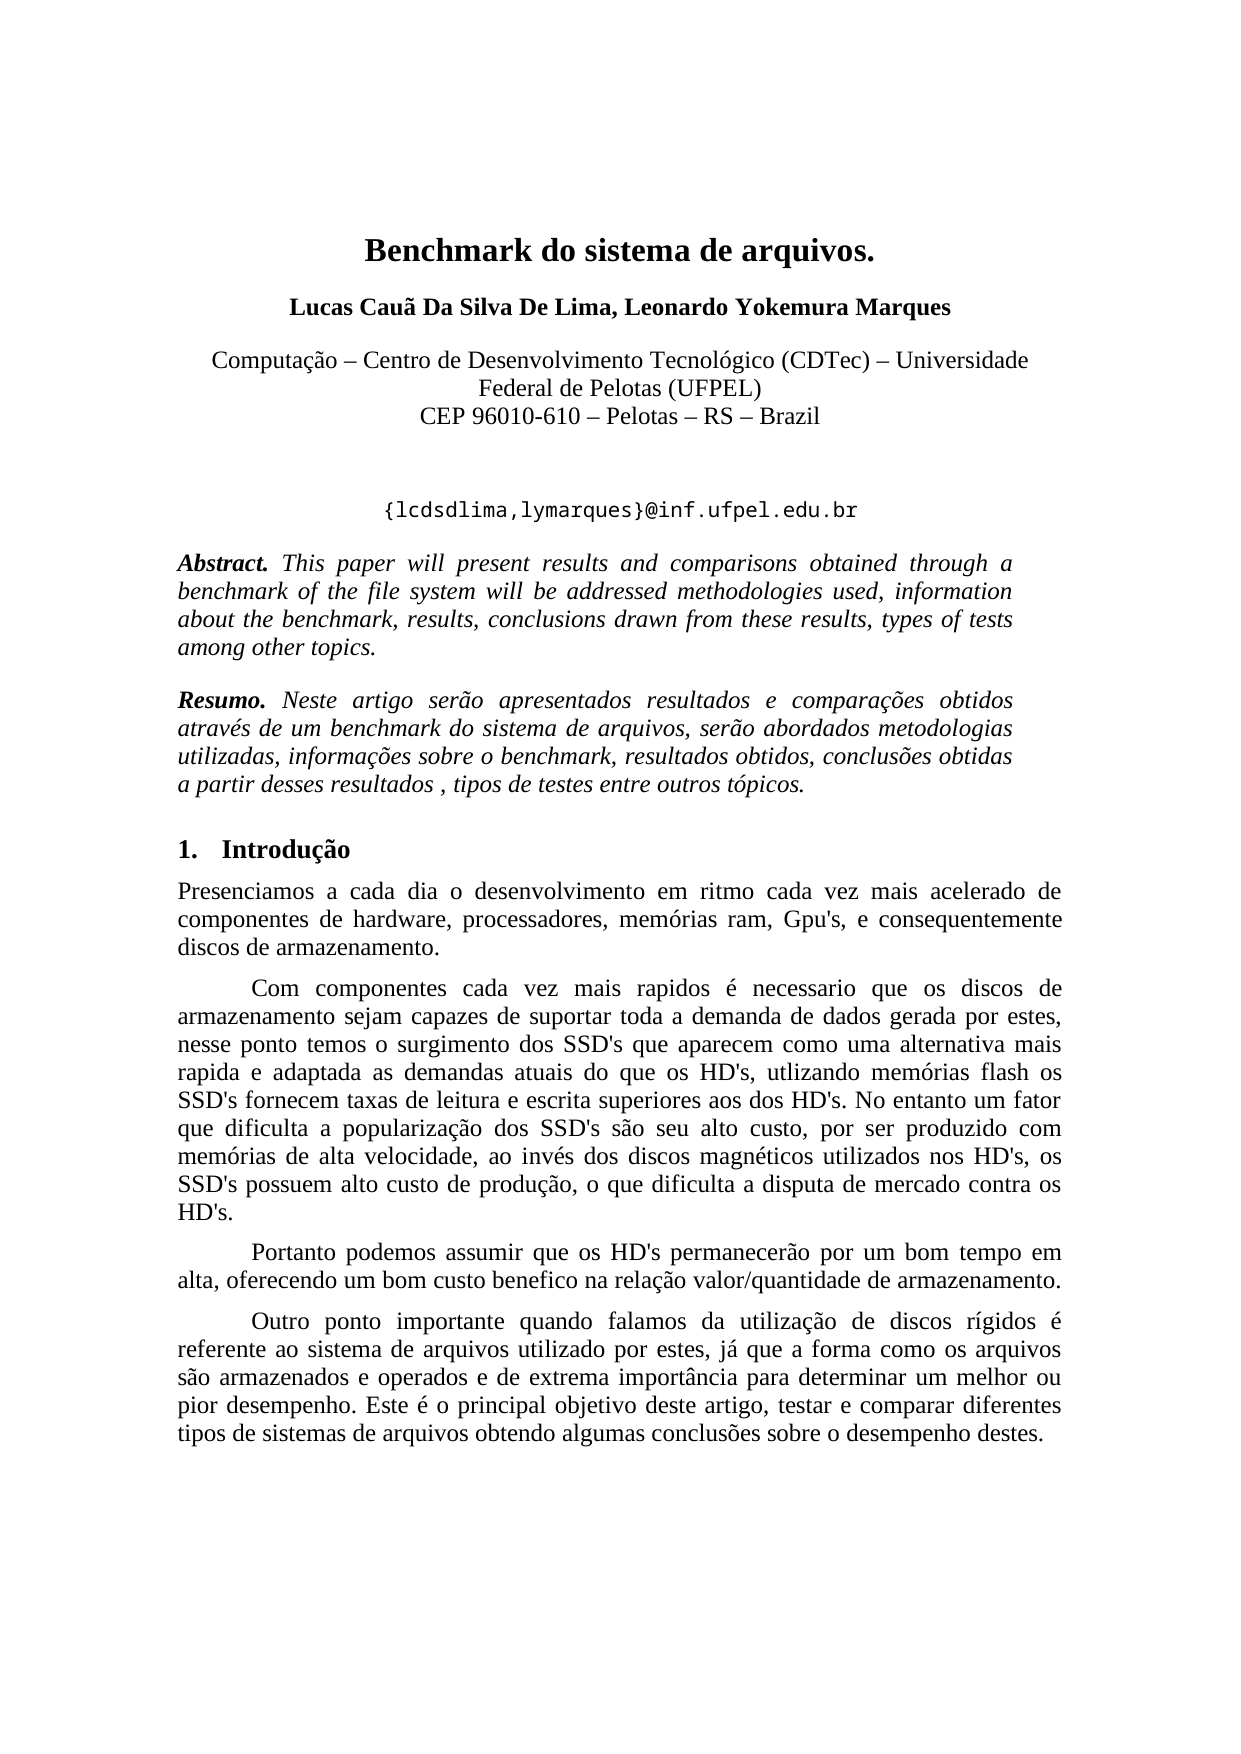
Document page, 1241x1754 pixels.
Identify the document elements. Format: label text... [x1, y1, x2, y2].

text Presenciamos a cada dia o desenvolvimento em ritmo cada vez mais acelerado de componentes de hardware, processadores, memórias ram, Gpu's, e consequentemente discos de armazenamento. [177, 877, 1063, 961]
title Benchmark do sistema de arquivos. [177, 231, 1063, 268]
text Outro ponto importante quando falamos da utilização de discos rígidos é referente ao sistema de arquivos utilizado por estes, já que a forma como os arquivos são armazenados e operados e de extrema importância para determinar um melhor ou pior desempenho. Este é o principal objetivo deste artigo, testar e comparar diferentes tipos de sistemas de arquivos obtendo algumas conclusões sobre o desempenho destes. [177, 1307, 1063, 1447]
text Computação – Centro de Desenvolvimento Tecnológico (CDTec) – Universidade Federal de Pelotas (UFPEL) [177, 346, 1063, 402]
text Lucas Cauã Da Silva De Lima, Leonardo Yokemura Marques [177, 293, 1063, 321]
text Portanto podemos assumir que os HD's permanecerão por um bom tempo em alta, oferecendo um bom custo benefico na relação valor/quantidade de armazenamento. [177, 1238, 1063, 1294]
text CEP 96010-610 – Pelotas – RS – Brazil [177, 402, 1063, 430]
text Resumo. Neste artigo serão apresentados resultados e comparações obtidos através de um benchmark do sistema de arquivos, serão abordados metodologias utilizadas, informações sobre o benchmark, resultados obtidos, conclusões obtidas a partir desses resultados , tipos de testes entre outros tópicos. [177, 686, 1016, 798]
title Introdução [177, 835, 1063, 865]
text Abstract. This paper will present results and comparisons obtained through a benchmark of the file system will be addressed methodologies used, information about the benchmark, results, conclusions drawn from these results, types of tests among other topics. [177, 549, 1016, 661]
text Com componentes cada vez mais rapidos é necessario que os discos de armazenamento sejam capazes de suportar toda a demanda de dados gerada por estes, nesse ponto temos o surgimento dos SSD's que aparecem como uma alternativa mais rapida e adaptada as demandas atuais do que os HD's, utlizando memórias flash os SSD's fornecem taxas de leitura e escrita superiores aos dos HD's. No entanto um fator que dificulta a popularização dos SSD's são seu alto custo, por ser produzido com memórias de alta velocidade, ao invés dos discos magnéticos utilizados nos HD's, os SSD's possuem alto custo de produção, o que dificulta a disputa de mercado contra os HD's. [177, 974, 1063, 1226]
text {lcdsdlima,lymarques}@inf.ufpel.edu.br [177, 495, 1063, 524]
